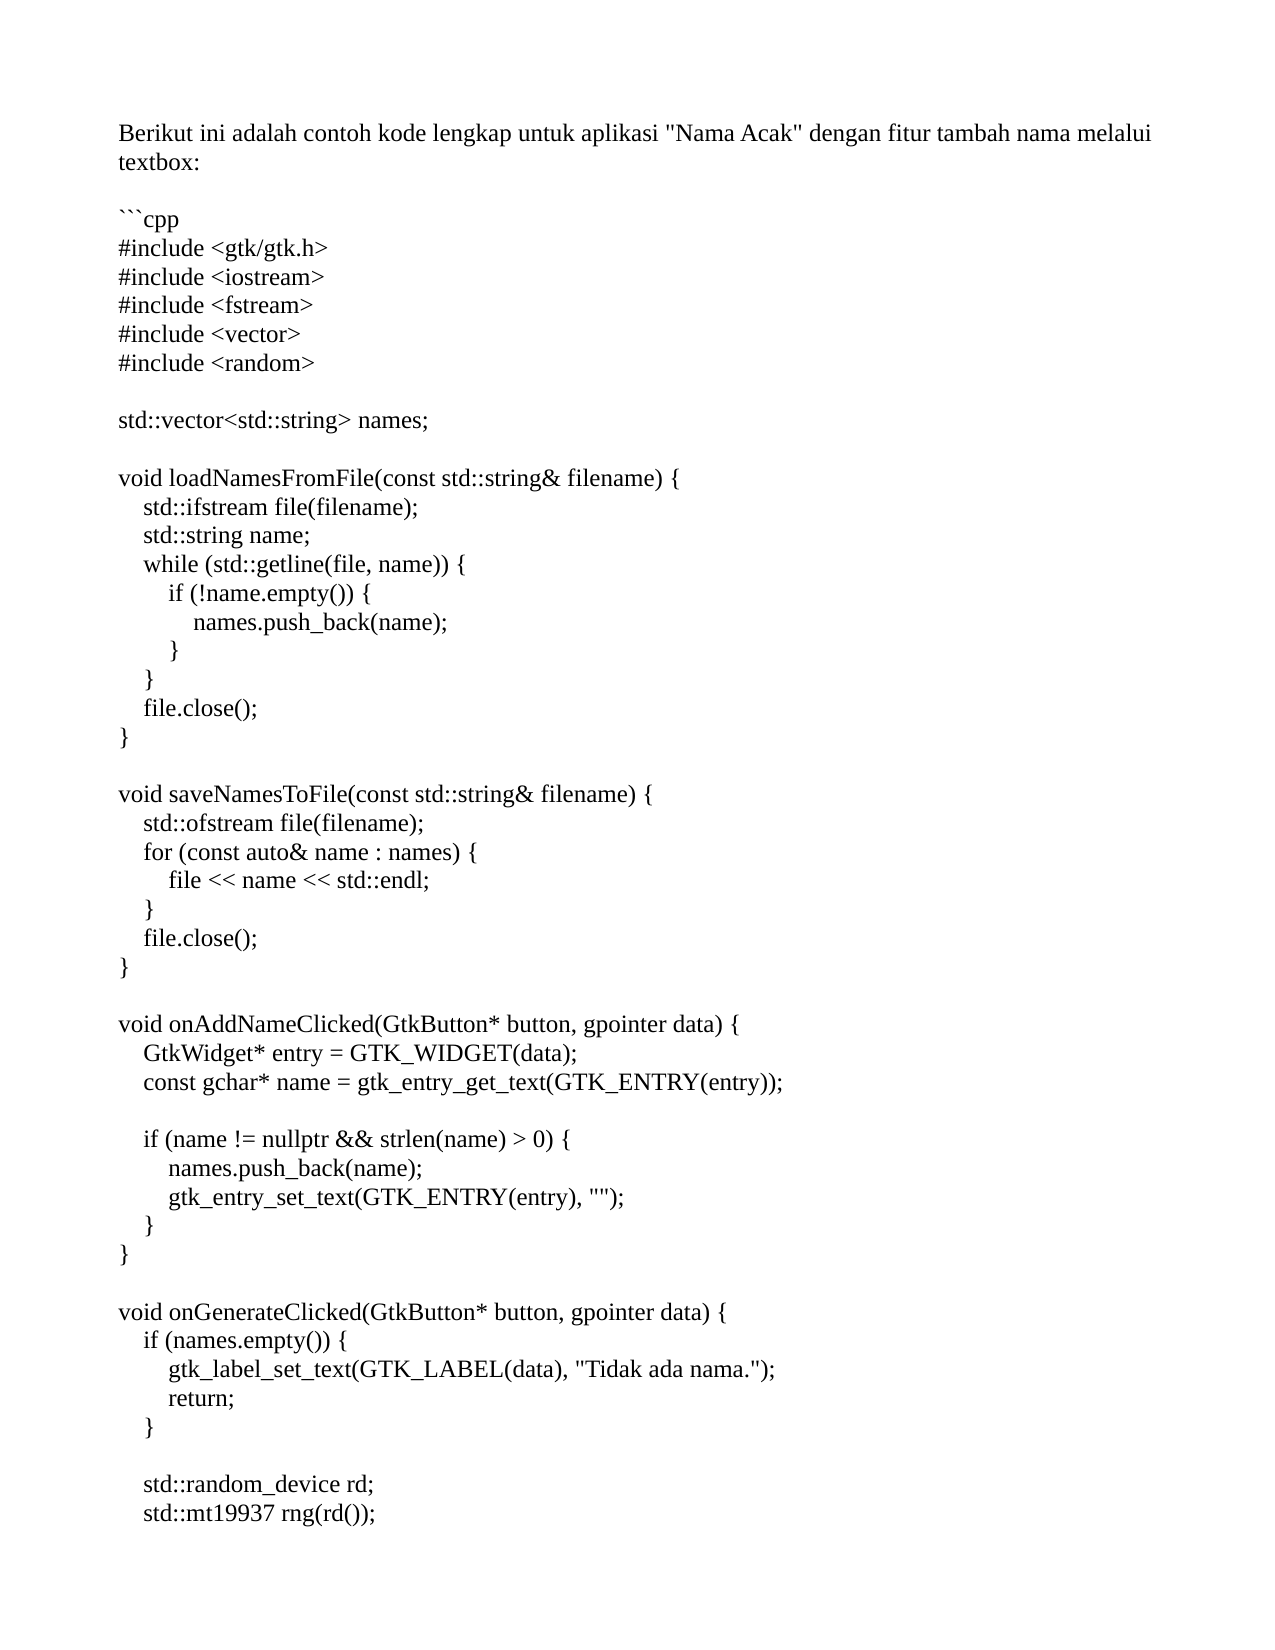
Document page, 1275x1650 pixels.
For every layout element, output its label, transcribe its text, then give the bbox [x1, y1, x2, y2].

text std::random_device rd; [118, 1469, 1157, 1498]
text #include <gtk/gtk.h> [118, 233, 1157, 262]
text void onAddNameClicked(GtkButton* button, gpointer data) { [118, 1009, 1157, 1038]
text void loadNamesFromFile(const std::string& filename) { [118, 463, 1157, 492]
text return; [118, 1383, 1157, 1412]
text names.push_back(name); [118, 607, 1157, 636]
text if (names.empty()) { [118, 1326, 1157, 1354]
text gtk_label_set_text(GTK_LABEL(data), "Tidak ada nama."); [118, 1354, 1157, 1383]
text #include <iostream> [118, 262, 1157, 291]
text } [118, 1211, 1157, 1239]
text } [118, 894, 1157, 923]
text std::ofstream file(filename); [118, 808, 1157, 837]
text names.push_back(name); [118, 1153, 1157, 1182]
text #include <vector> [118, 319, 1157, 348]
text } [118, 722, 1157, 751]
text std::string name; [118, 521, 1157, 549]
text std::mt19937 rng(rd()); [118, 1498, 1157, 1527]
text } [118, 1239, 1157, 1268]
text ```cpp [118, 204, 1157, 233]
text Berikut ini adalah contoh kode lengkap untuk aplikasi "Nama Acak" dengan fitur tambah nama melalui textbox: [118, 118, 1157, 176]
text #include <fstream> [118, 291, 1157, 319]
text } [118, 664, 1157, 693]
text void saveNamesToFile(const std::string& filename) { [118, 779, 1157, 808]
text } [118, 1412, 1157, 1441]
text for (const auto& name : names) { [118, 837, 1157, 866]
text file << name << std::endl; [118, 866, 1157, 894]
text std::ifstream file(filename); [118, 492, 1157, 521]
text if (name != nullptr && strlen(name) > 0) { [118, 1124, 1157, 1153]
text } [118, 636, 1157, 664]
text } [118, 952, 1157, 981]
text file.close(); [118, 693, 1157, 722]
text gtk_entry_set_text(GTK_ENTRY(entry), ""); [118, 1182, 1157, 1211]
text while (std::getline(file, name)) { [118, 549, 1157, 578]
text if (!name.empty()) { [118, 578, 1157, 607]
text void onGenerateClicked(GtkButton* button, gpointer data) { [118, 1297, 1157, 1326]
text #include <random> [118, 348, 1157, 377]
text const gchar* name = gtk_entry_get_text(GTK_ENTRY(entry)); [118, 1067, 1157, 1096]
text file.close(); [118, 923, 1157, 952]
text GtkWidget* entry = GTK_WIDGET(data); [118, 1038, 1157, 1067]
text std::vector<std::string> names; [118, 406, 1157, 434]
